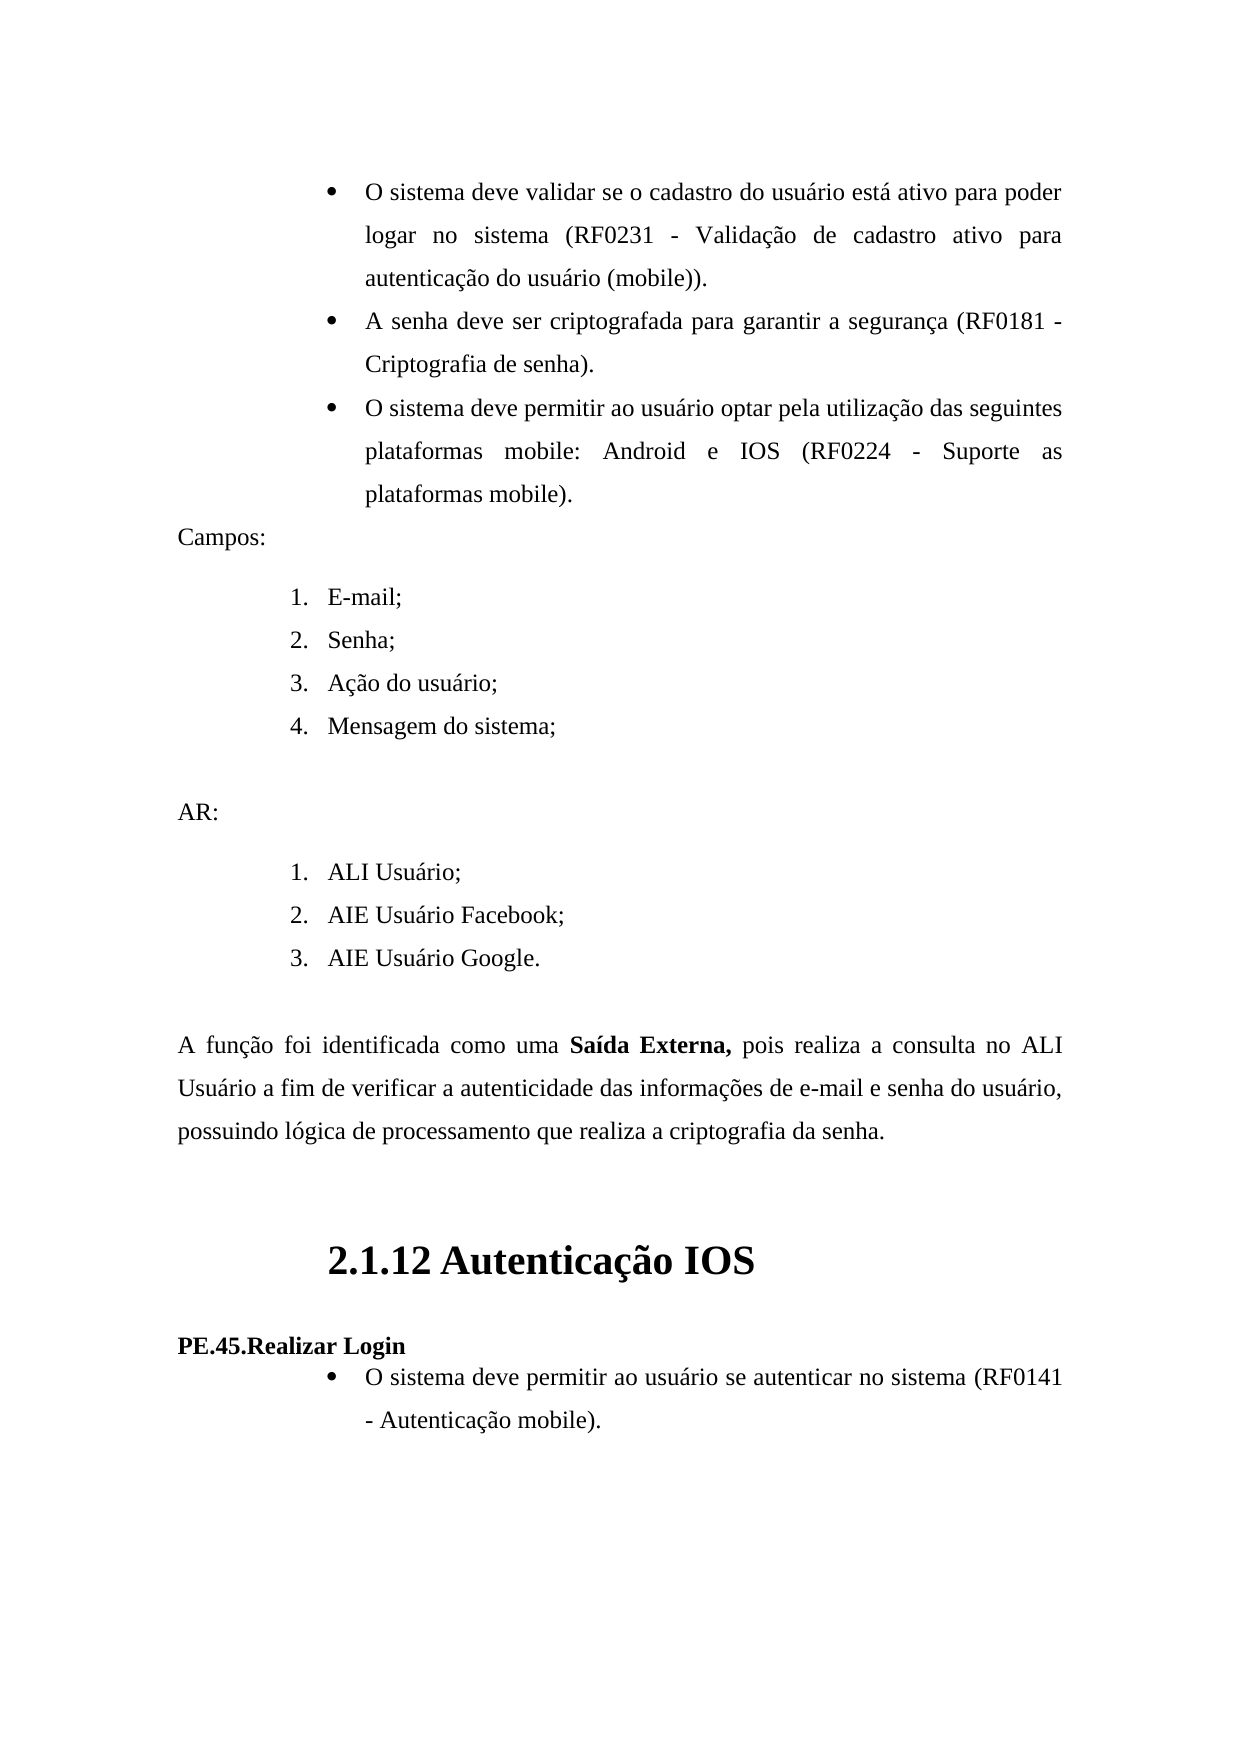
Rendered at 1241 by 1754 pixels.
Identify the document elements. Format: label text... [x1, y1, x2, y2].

list Mensagem do sistema; [290, 711, 1063, 740]
list ALI Usuário; [290, 857, 1063, 886]
list Ação do usuário; [290, 668, 1063, 697]
list AIE Usuário Facebook; [290, 900, 1063, 929]
list A senha deve ser criptografada para garantir a segurança (RF0181 - Criptografia de senha). [327, 306, 1063, 378]
list O sistema deve validar se o cadastro do usuário está ativo para poder logar no sistema (RF0231 - Validação de cadastro ativo para autenticação do usuário (mobile)). [327, 177, 1063, 292]
text AR: [177, 797, 1063, 826]
list O sistema deve permitir ao usuário se autenticar no sistema (RF0141 - Autenticação mobile). [327, 1362, 1063, 1433]
list Autenticação IOS [327, 1236, 1063, 1283]
list AIE Usuário Google. [290, 943, 1063, 972]
list Senha; [290, 625, 1063, 654]
list O sistema deve permitir ao usuário optar pela utilização das seguintes plataformas mobile: Android e IOS (RF0224 - Suporte as plataformas mobile). [327, 393, 1063, 508]
text A função foi identificada como uma Saída Externa, pois realiza a consulta no ALI Usuário a fim de verificar a autenticidade das informações de e-mail e senha do usuário, possuindo lógica de processamento que realiza a criptografia da senha. [177, 1030, 1063, 1145]
list E-mail; [290, 582, 1063, 611]
text Campos: [177, 522, 1063, 551]
list Realizar Login [177, 1331, 1063, 1360]
